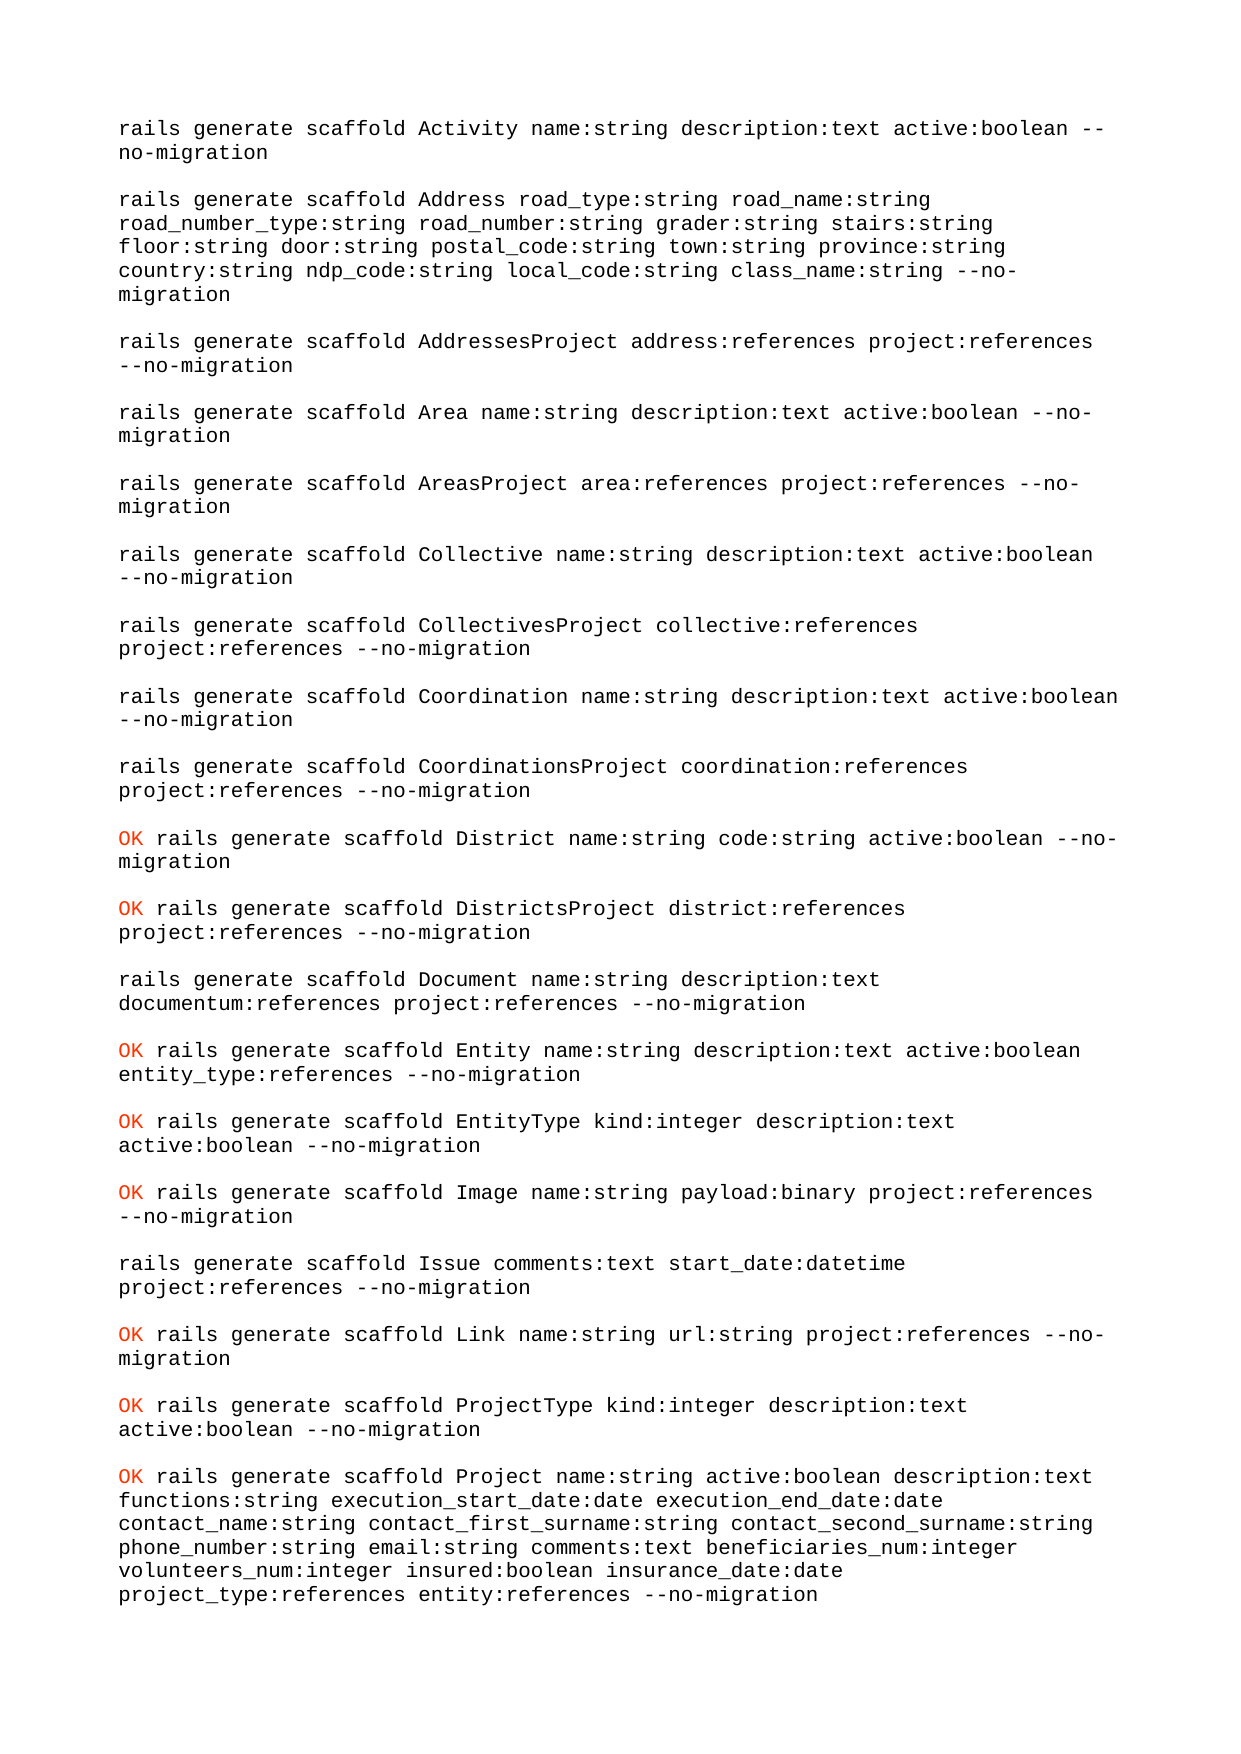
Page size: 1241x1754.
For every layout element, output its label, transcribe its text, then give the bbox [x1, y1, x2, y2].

text rails generate scaffold Activity name:string description:text active:boolean --no-migration [118, 118, 1122, 165]
text OK rails generate scaffold Link name:string url:string project:references --no-migration [118, 1324, 1122, 1371]
text rails generate scaffold Area name:string description:text active:boolean --no-migration [118, 402, 1122, 449]
text rails generate scaffold AreasProject area:references project:references --no-migration [118, 473, 1122, 520]
text rails generate scaffold Address road_type:string road_name:string road_number_type:string road_number:string grader:string stairs:string floor:string door:string postal_code:string town:string province:string country:string ndp_code:string local_code:string class_name:string --no-migration [118, 189, 1122, 307]
text rails generate scaffold CollectivesProject collective:references project:references --no-migration [118, 615, 1122, 662]
text rails generate scaffold Coordination name:string description:text active:boolean --no-migration [118, 686, 1122, 733]
text OK rails generate scaffold EntityType kind:integer description:text active:boolean --no-migration [118, 1111, 1122, 1158]
text rails generate scaffold CoordinationsProject coordination:references project:references --no-migration [118, 757, 1122, 804]
text OK rails generate scaffold DistrictsProject district:references project:references --no-migration [118, 898, 1122, 946]
text rails generate scaffold AddressesProject address:references project:references --no-migration [118, 331, 1122, 378]
text rails generate scaffold Document name:string description:text documentum:references project:references --no-migration [118, 969, 1122, 1017]
text rails generate scaffold Issue comments:text start_date:datetime project:references --no-migration [118, 1253, 1122, 1300]
text OK rails generate scaffold Project name:string active:boolean description:text functions:string execution_start_date:date execution_end_date:date contact_name:string contact_first_surname:string contact_second_surname:string phone_number:string email:string comments:text beneficiaries_num:integer volunteers_num:integer insured:boolean insurance_date:date project_type:references entity:references --no-migration [118, 1466, 1122, 1608]
text OK rails generate scaffold ProjectType kind:integer description:text active:boolean --no-migration [118, 1395, 1122, 1442]
text OK rails generate scaffold District name:string code:string active:boolean --no-migration [118, 827, 1122, 875]
text rails generate scaffold Collective name:string description:text active:boolean --no-migration [118, 544, 1122, 591]
text OK rails generate scaffold Entity name:string description:text active:boolean entity_type:references --no-migration [118, 1040, 1122, 1088]
text OK rails generate scaffold Image name:string payload:binary project:references --no-migration [118, 1182, 1122, 1229]
